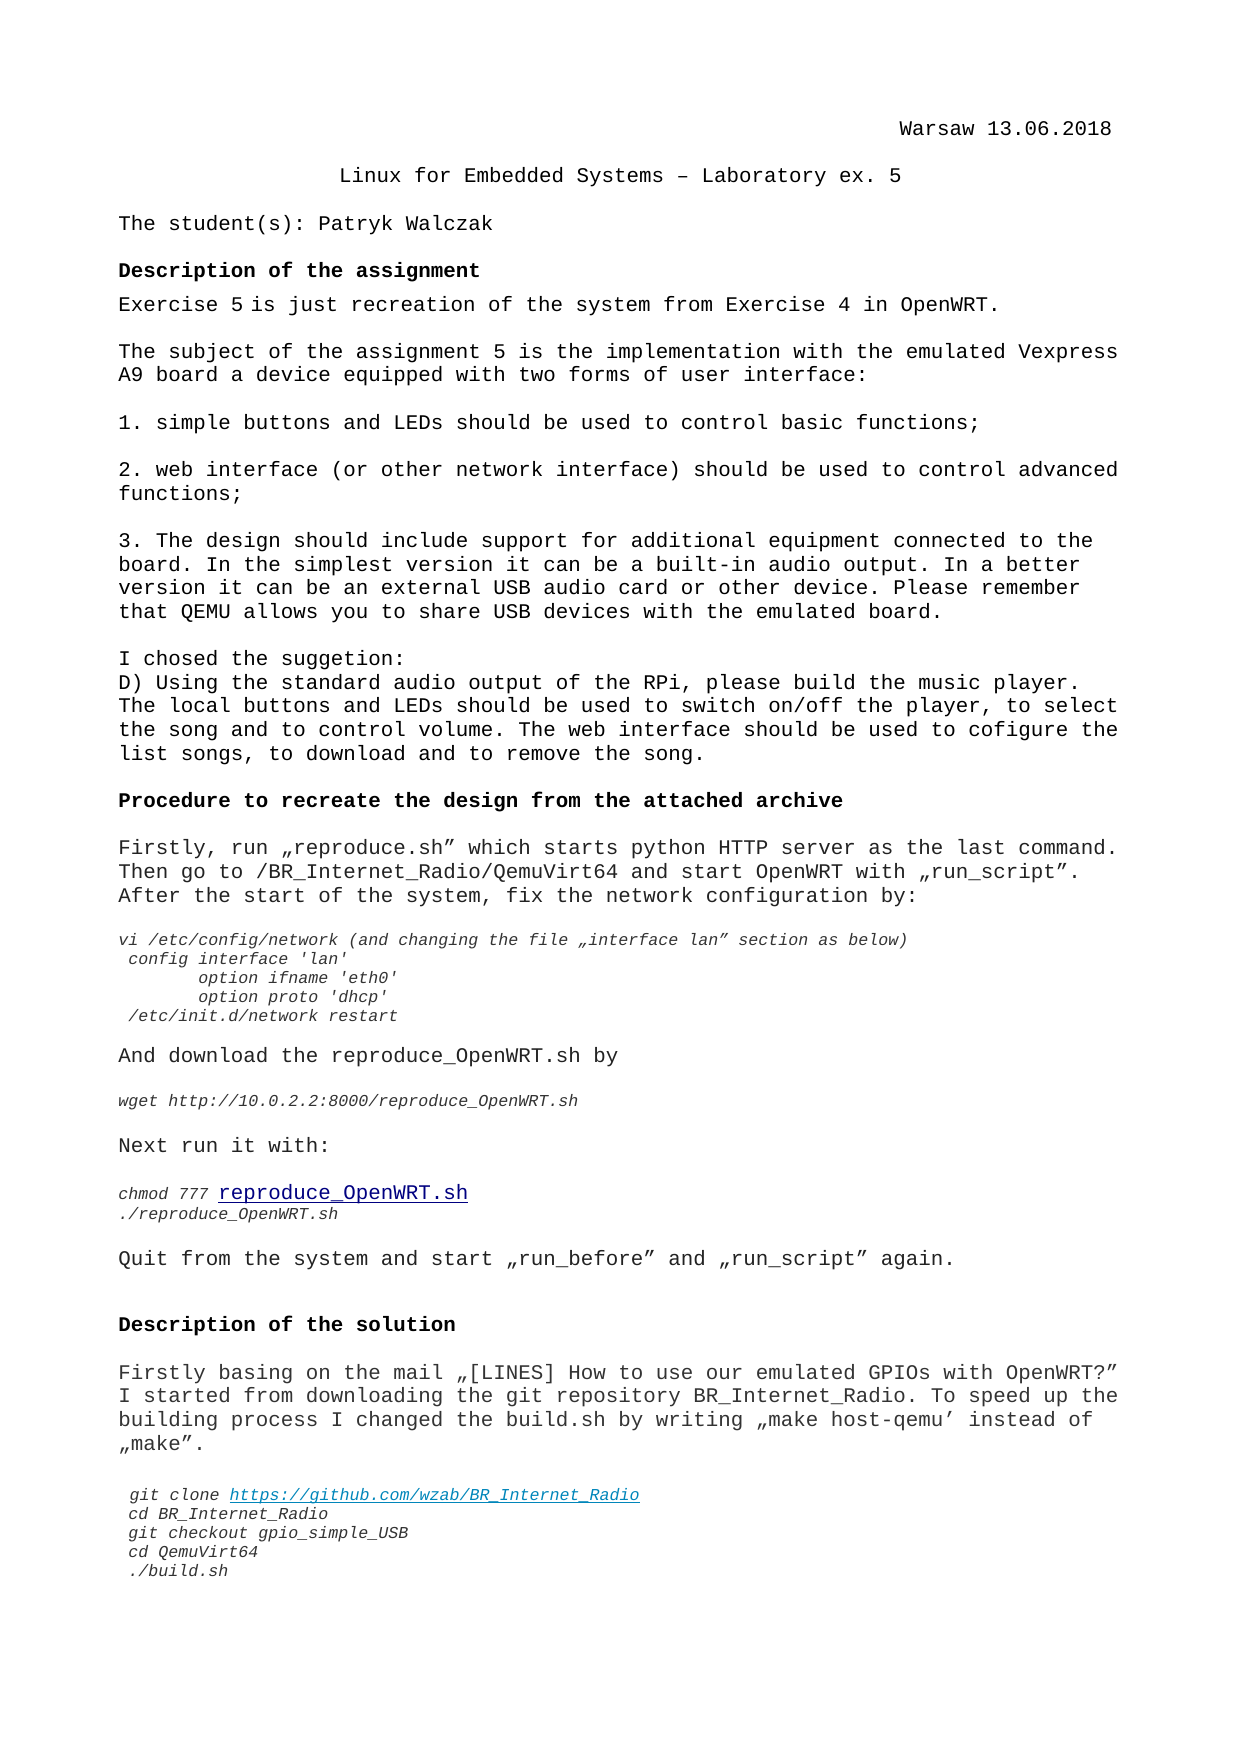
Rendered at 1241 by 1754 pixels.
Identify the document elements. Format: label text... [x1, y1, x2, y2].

text After the start of the system, fix the network configuration by: [118, 885, 1122, 908]
text 1. simple buttons and LEDs should be used to control basic functions; [118, 412, 1122, 435]
text Linux for Embedded Systems – Laboratory ex. 5 [118, 165, 1122, 189]
text option ifname 'eth0' [118, 970, 1122, 988]
text The student(s): Patryk Walczak [118, 213, 1122, 236]
text option proto 'dhcp' /etc/init.d/network restart [118, 988, 1122, 1026]
text ./reproduce_OpenWRT.sh [118, 1206, 1122, 1225]
text Quit from the system and start „run_before” and „run_script” again. [118, 1248, 1122, 1272]
text Firstly basing on the mail „[LINES] How to use our emulated GPIOs with OpenWRT?” I started from downloading the git repository BR_Internet_Radio. To speed up the building process I changed the build.sh by writing „make host-qemu’ instead of „make”. [118, 1362, 1122, 1456]
text wget http://10.0.2.2:8000/reproduce_OpenWRT.sh [118, 1092, 1122, 1135]
text Exercise 5 is just recreation of the system from Exercise 4 in OpenWRT. [118, 284, 1122, 317]
text Warsaw 13.06.2018 [118, 118, 1122, 142]
text git clone https://github.com/wzab/BR_Internet_Radio cd BR_Internet_Radio git checkout gpio_simple_USB cd QemuVirt64 ./build.sh [118, 1480, 1122, 1581]
text 3. The design should include support for additional equipment connected to the board. In the simplest version it can be a built-in audio output. In a better version it can be an external USB audio card or other device. Please remember that QEMU allows you to share USB devices with the emulated board. [118, 530, 1122, 624]
text chmod 777 reproduce_OpenWRT.sh [118, 1182, 1122, 1206]
text Description of the assignment [118, 260, 1122, 284]
text Procedure to recreate the design from the attached archive [118, 790, 1122, 814]
text The subject of the assignment 5 is the implementation with the emulated Vexpress A9 board a device equipped with two forms of user interface: [118, 341, 1122, 388]
text vi /etc/config/network (and changing the file „interface lan” section as below) config interface 'lan' [118, 908, 1122, 970]
text Description of the solution [118, 1314, 1122, 1338]
text Next run it with: [118, 1135, 1122, 1158]
text 2. web interface (or other network interface) should be used to control advanced functions; [118, 459, 1122, 506]
text I chosed the suggetion: D) Using the standard audio output of the RPi, please build the music player. The local buttons and LEDs should be used to switch on/off the player, to select the song and to control volume. The web interface should be used to cofigure the list songs, to download and to remove the song. [118, 648, 1122, 766]
text And download the reproduce_OpenWRT.sh by [118, 1045, 1122, 1069]
text Firstly, run „reproduce.sh” which starts python HTTP server as the last command. Then go to /BR_Internet_Radio/QemuVirt64 and start OpenWRT with „run_script”. [118, 837, 1122, 885]
